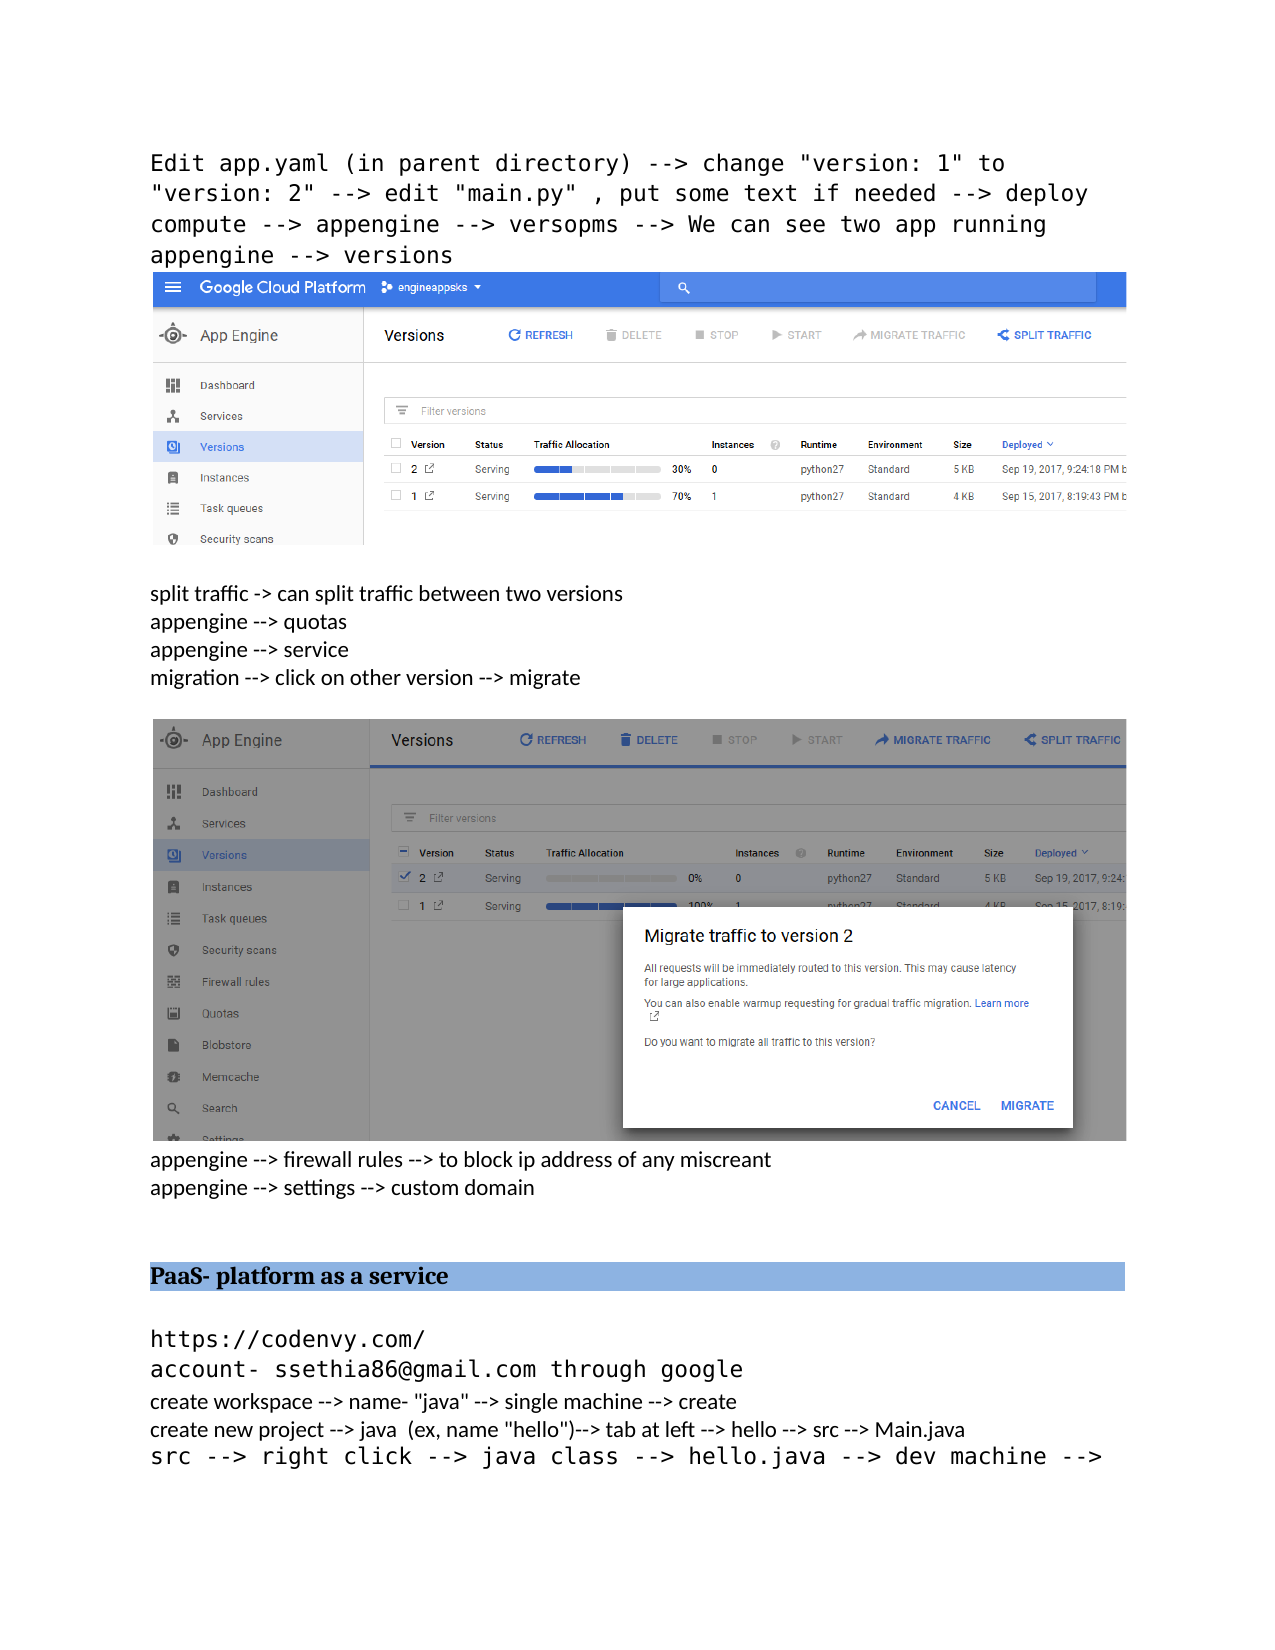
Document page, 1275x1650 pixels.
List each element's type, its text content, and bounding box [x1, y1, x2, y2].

picture [153, 719, 1127, 1141]
text migration --> click on other version --> migrate [150, 663, 1125, 691]
text PaaS- platform as a service [150, 1262, 1125, 1291]
text create workspace --> name- "java" --> single machine --> create [150, 1387, 1125, 1415]
text split traffic -> can split traffic between two versions [150, 579, 1125, 607]
text appengine --> settings --> custom domain [150, 1173, 1125, 1201]
text account- ssethia86@gmail.com through google [150, 1356, 1125, 1383]
picture [153, 272, 1127, 545]
text compute --> appengine --> versopms --> We can see two app running [150, 211, 1125, 238]
text appengine --> quotas [150, 607, 1125, 635]
text appengine --> firewall rules --> to block ip address of any miscreant [150, 1145, 1125, 1173]
text Edit app.yaml (in parent directory) --> change "version: 1" to "version: 2" --> edit "main.py" , put some text if needed --> deploy [150, 150, 1125, 207]
text create new project --> java (ex, name "hello")--> tab at left --> hello --> src --> Main.java [150, 1415, 1125, 1443]
text src --> right click --> java class --> hello.java --> dev machine --> [150, 1443, 1125, 1470]
text appengine --> versions [150, 242, 1125, 268]
text https://codenvy.com/ [150, 1326, 1125, 1352]
text appengine --> service [150, 635, 1125, 663]
